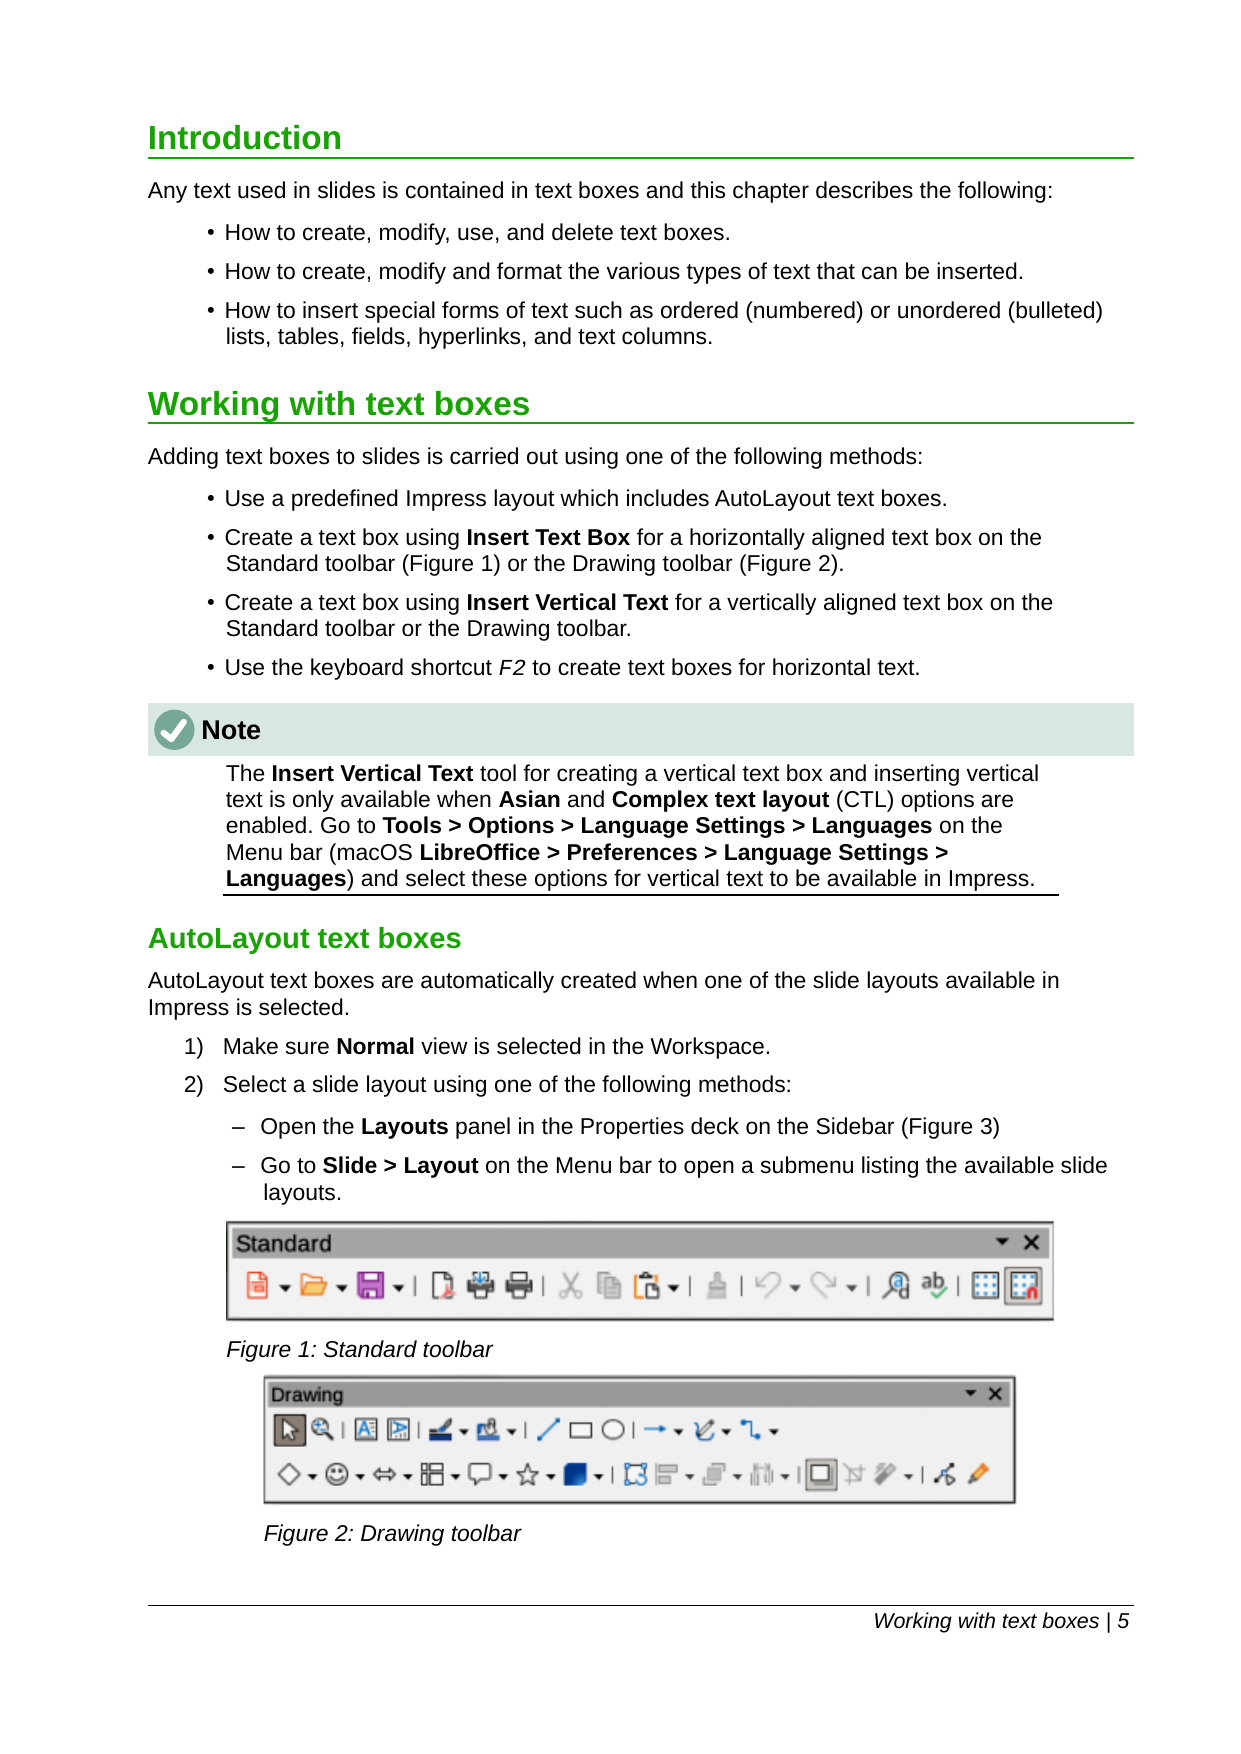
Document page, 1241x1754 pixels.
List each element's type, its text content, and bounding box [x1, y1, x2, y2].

subtitle Working with text boxes [148, 384, 1134, 422]
subtitle AutoLayout text boxes [148, 921, 1134, 955]
text Adding text boxes to slides is carried out using one of the following methods: [148, 443, 1134, 469]
list Use a predefined Impress layout which includes AutoLayout text boxes. [204, 482, 1134, 511]
list Create a text box using Insert Text Box for a horizontally aligned text box on the Standard toolbar (Figure 1) or the Drawing toolbar (Figure 2). [204, 521, 1134, 576]
list How to create, modify and format the various types of text that can be inserted. [204, 255, 1134, 284]
picture [226, 1220, 1056, 1324]
text Figure 2: Drawing toolbar [263, 1519, 1018, 1546]
list Go to Slide > Layout on the Menu bar to open a submenu listing the available slide layouts. [229, 1149, 1134, 1208]
picture [263, 1374, 1019, 1507]
subtitle Note [148, 703, 1134, 756]
list Use the keyboard shortcut F2 to create text boxes for horizontal text. [204, 651, 1134, 685]
list Create a text box using Insert Vertical Text for a vertically aligned text box on the Standard toolbar or the Drawing toolbar. [204, 586, 1134, 642]
subtitle Introduction [148, 118, 1134, 157]
list Make sure Normal view is selected in the Workspace. [204, 1033, 1134, 1059]
list AutoLayout text boxes are automatically created when one of the slide layouts available in Impress is selected. [148, 967, 1134, 1020]
list Open the Layouts panel in the Properties deck on the Sidebar (Figure 3) [229, 1110, 1134, 1139]
list How to create, modify, use, and delete text boxes. [204, 216, 1134, 246]
list How to insert special forms of text such as ordered (numbered) or unordered (bulleted) lists, tables, fields, hyperlinks, and text columns. [204, 294, 1134, 352]
text The Insert Vertical Text tool for creating a vertical text box and inserting vertical text is only available when Asian and Complex text layout (CTL) options are enabled. Go to Tools > Options > Language Settings > Languages on the Menu bar (macOS LibreOffice > Preferences > Language Settings > Languages) and select these options for vertical text to be available in Impress. [223, 756, 1059, 894]
list Select a slide layout using one of the following methods: [204, 1071, 1134, 1098]
text Figure 1: Standard toolbar [226, 1336, 1055, 1362]
text Any text used in slides is contained in text boxes and this chapter describes the following: [148, 177, 1134, 204]
